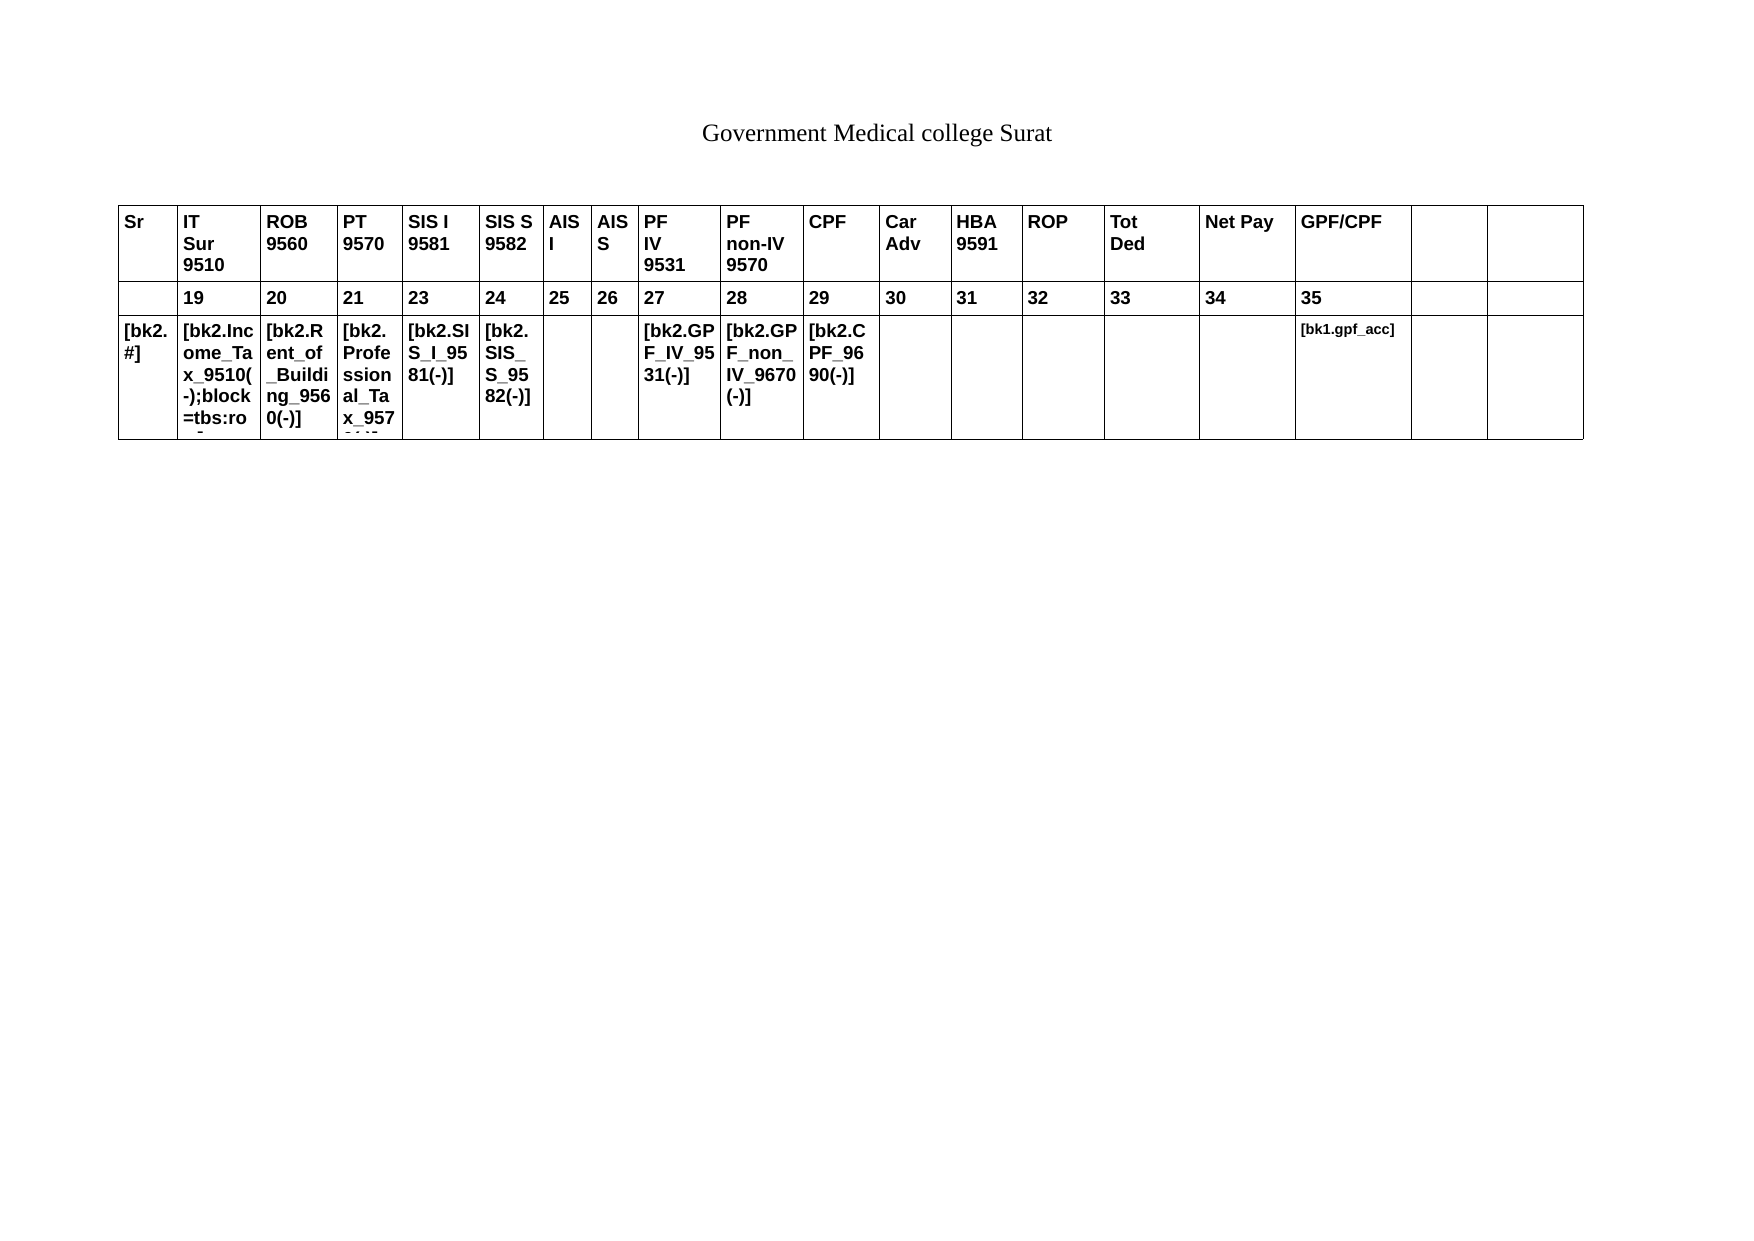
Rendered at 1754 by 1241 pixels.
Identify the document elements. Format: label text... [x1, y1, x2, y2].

table_cell 20 [261, 282, 337, 314]
table_header HBA 9591 [952, 206, 1022, 281]
table_cell 28 [721, 282, 803, 314]
table_cell [1023, 316, 1104, 438]
table_header Sr [119, 206, 177, 281]
table_cell [bk2.SIS_S_9582(-)] [480, 316, 543, 438]
table_cell [bk2.Income_Tax_9510(-);block=tbs:row] [178, 316, 260, 438]
table_header AIS S [592, 206, 638, 281]
table_cell 27 [639, 282, 720, 314]
table_header CPF [804, 206, 879, 281]
table_cell 21 [338, 282, 402, 314]
table_header Car Adv [880, 206, 951, 281]
table_cell 34 [1200, 282, 1295, 314]
table_cell 25 [544, 282, 591, 314]
table_cell [1488, 282, 1583, 314]
table_cell [119, 282, 177, 314]
table_cell [bk2.GPF_IV_9531(-)] [639, 316, 720, 438]
table_header [1488, 206, 1583, 281]
table_cell [592, 316, 638, 438]
table_cell [bk1.gpf_acc] [1296, 316, 1411, 438]
table_cell [bk2.#] [119, 316, 177, 438]
table_cell 35 [1296, 282, 1411, 314]
table_cell [952, 316, 1022, 438]
table_cell 23 [403, 282, 479, 314]
table_header [1412, 206, 1487, 281]
table_cell [bk2.Rent_of_Building_9560(-)] [261, 316, 337, 438]
table_cell 33 [1105, 282, 1199, 314]
table_header PF IV 9531 [639, 206, 720, 281]
table_cell [1412, 316, 1487, 438]
table_header SIS S 9582 [480, 206, 543, 281]
table_cell [1200, 316, 1295, 438]
table_cell 31 [952, 282, 1022, 314]
table_header IT Sur 9510 [178, 206, 260, 281]
table_cell [bk2.CPF_9690(-)] [804, 316, 879, 438]
table_cell [bk2.Professional_Tax_9570(-)] [338, 316, 402, 438]
table_cell [1105, 316, 1199, 438]
table_cell 19 [178, 282, 260, 314]
table_cell [880, 316, 951, 438]
table_header PT 9570 [338, 206, 402, 281]
table_cell 24 [480, 282, 543, 314]
table_header GPF/CPF [1296, 206, 1411, 281]
table_header PF non-IV 9570 [721, 206, 803, 281]
table_header ROP [1023, 206, 1104, 281]
table_cell 26 [592, 282, 638, 314]
table_cell [1412, 282, 1487, 314]
table_cell [bk2.GPF_non_IV_9670(-)] [721, 316, 803, 438]
table_cell 29 [804, 282, 879, 314]
table_cell [bk2.SIS_I_9581(-)] [403, 316, 479, 438]
table_header SIS I 9581 [403, 206, 479, 281]
table_cell 30 [880, 282, 951, 314]
table_cell [1488, 316, 1583, 438]
table_cell [544, 316, 591, 438]
table_header AIS I [544, 206, 591, 281]
table_cell 32 [1023, 282, 1104, 314]
table_header Net Pay [1200, 206, 1295, 281]
table_header ROB 9560 [261, 206, 337, 281]
table_header Tot Ded [1105, 206, 1199, 281]
